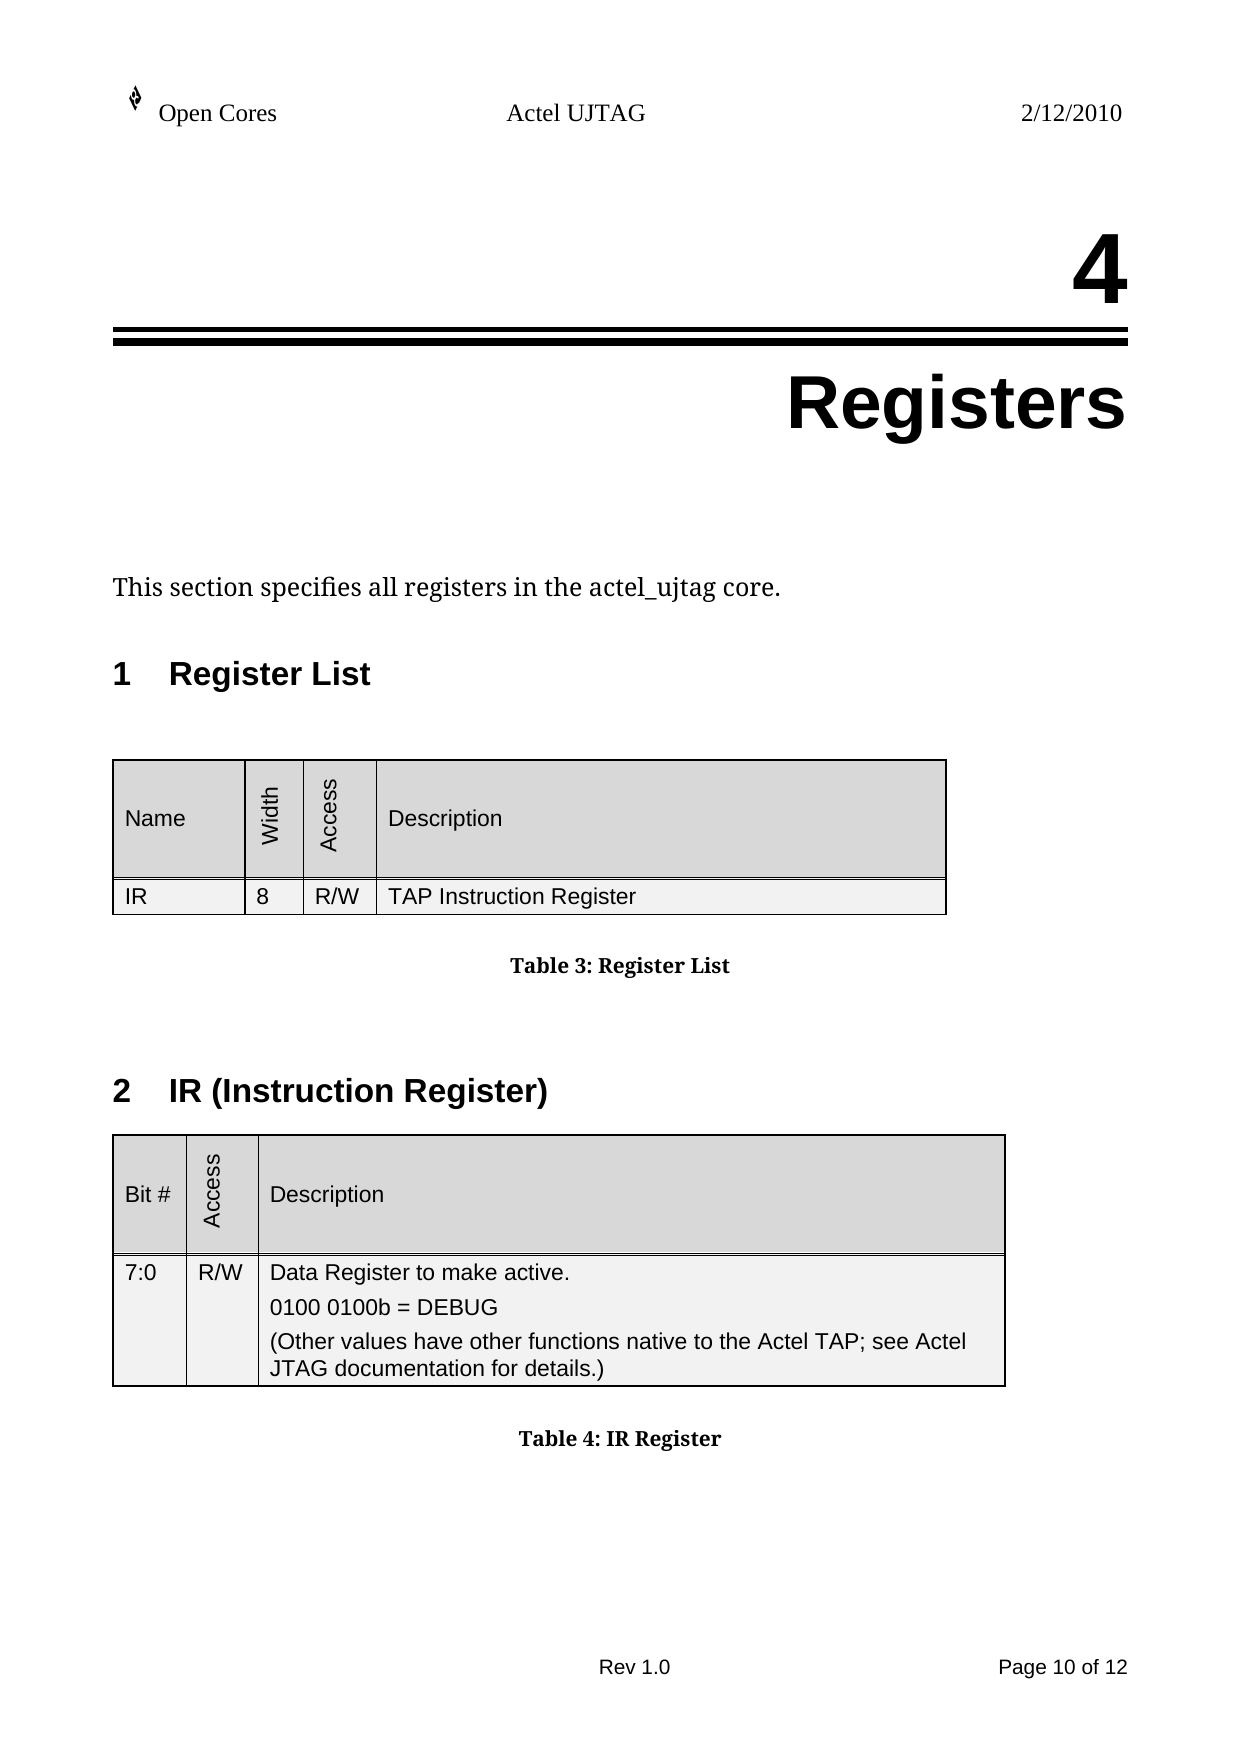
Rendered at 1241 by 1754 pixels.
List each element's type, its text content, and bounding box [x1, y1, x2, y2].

subtitle Register List [112, 654, 1128, 692]
table_cell 8 [246, 880, 303, 914]
subtitle Registers [112, 358, 1128, 445]
text Table 4: IR Register [112, 1424, 1128, 1452]
table_cell R/W [304, 880, 376, 914]
table_header Bit # [114, 1136, 186, 1252]
table_header Name [114, 761, 244, 877]
table_cell R/W [187, 1256, 258, 1385]
table_header Description [259, 1136, 1004, 1252]
table_header Description [377, 761, 945, 877]
table_cell 7:0 [114, 1256, 186, 1385]
subtitle IR (Instruction Register) [112, 1071, 1128, 1109]
table_cell TAP Instruction Register [377, 880, 945, 914]
table_header Access [187, 1136, 258, 1252]
text This section specifies all registers in the actel_ujtag core. [112, 570, 1128, 604]
text Table 3: Register List [112, 951, 1128, 980]
table_cell IR [114, 880, 244, 914]
table_header Access [304, 761, 376, 877]
table_cell Data Register to make active. 0100 0100b = DEBUG (Other values have other functions native to the Actel TAP; see Actel JTAG documentation for details.) [259, 1256, 1004, 1385]
table_header Width [246, 761, 303, 877]
